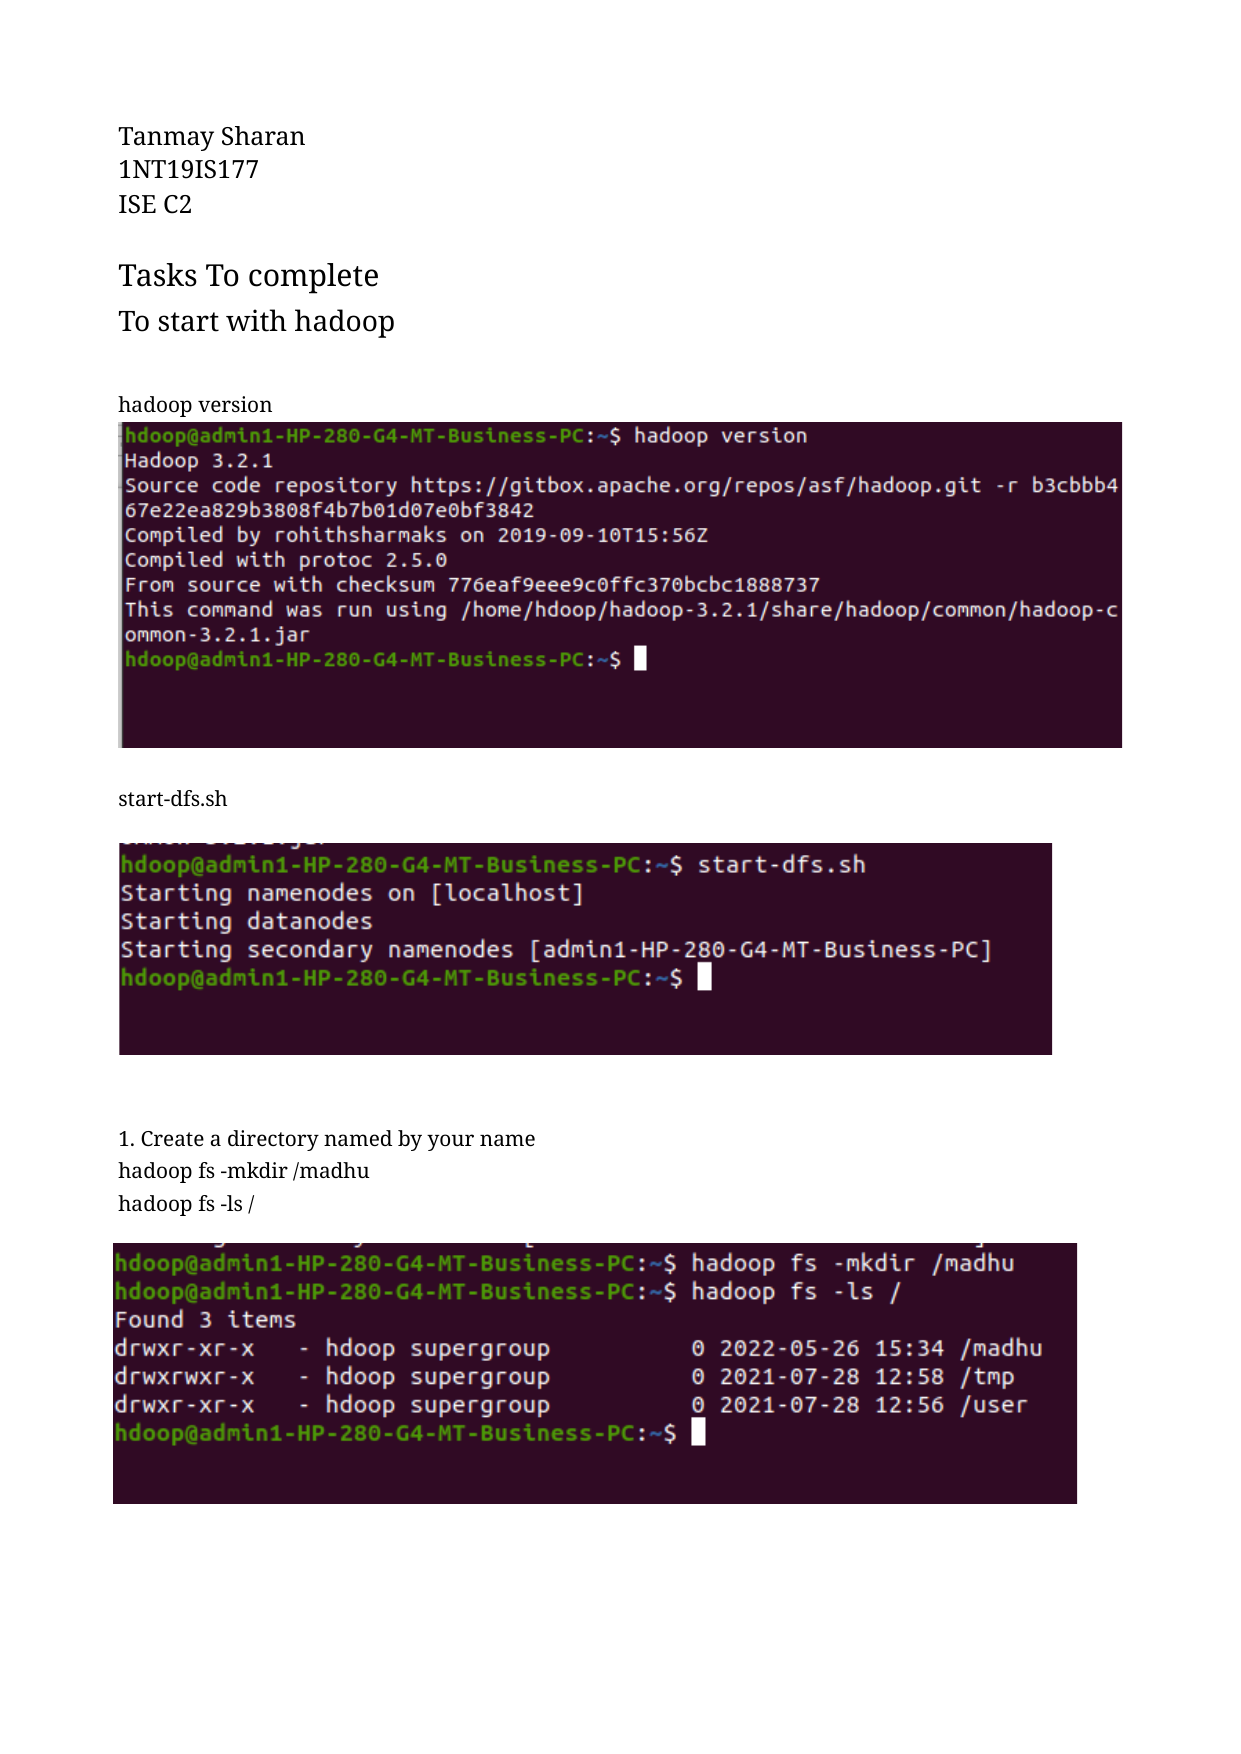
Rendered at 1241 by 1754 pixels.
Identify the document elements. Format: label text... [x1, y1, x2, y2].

text 1. Create a directory named by your name [118, 1124, 1122, 1152]
text hadoop fs -mkdir /madhu [118, 1157, 1122, 1185]
text 1NT19IS177 [118, 152, 1122, 186]
text hadoop version [118, 390, 1122, 418]
text To start with hadoop [118, 302, 1122, 340]
text start-dfs.sh [118, 784, 1122, 813]
text Tanmay Sharan [118, 118, 1122, 152]
text Tasks To complete [118, 254, 1122, 296]
text hadoop fs -ls / [118, 1189, 1122, 1218]
text ISE C2 [118, 186, 1122, 220]
picture [113, 1243, 1078, 1504]
picture [118, 422, 1123, 748]
picture [119, 843, 1053, 1055]
